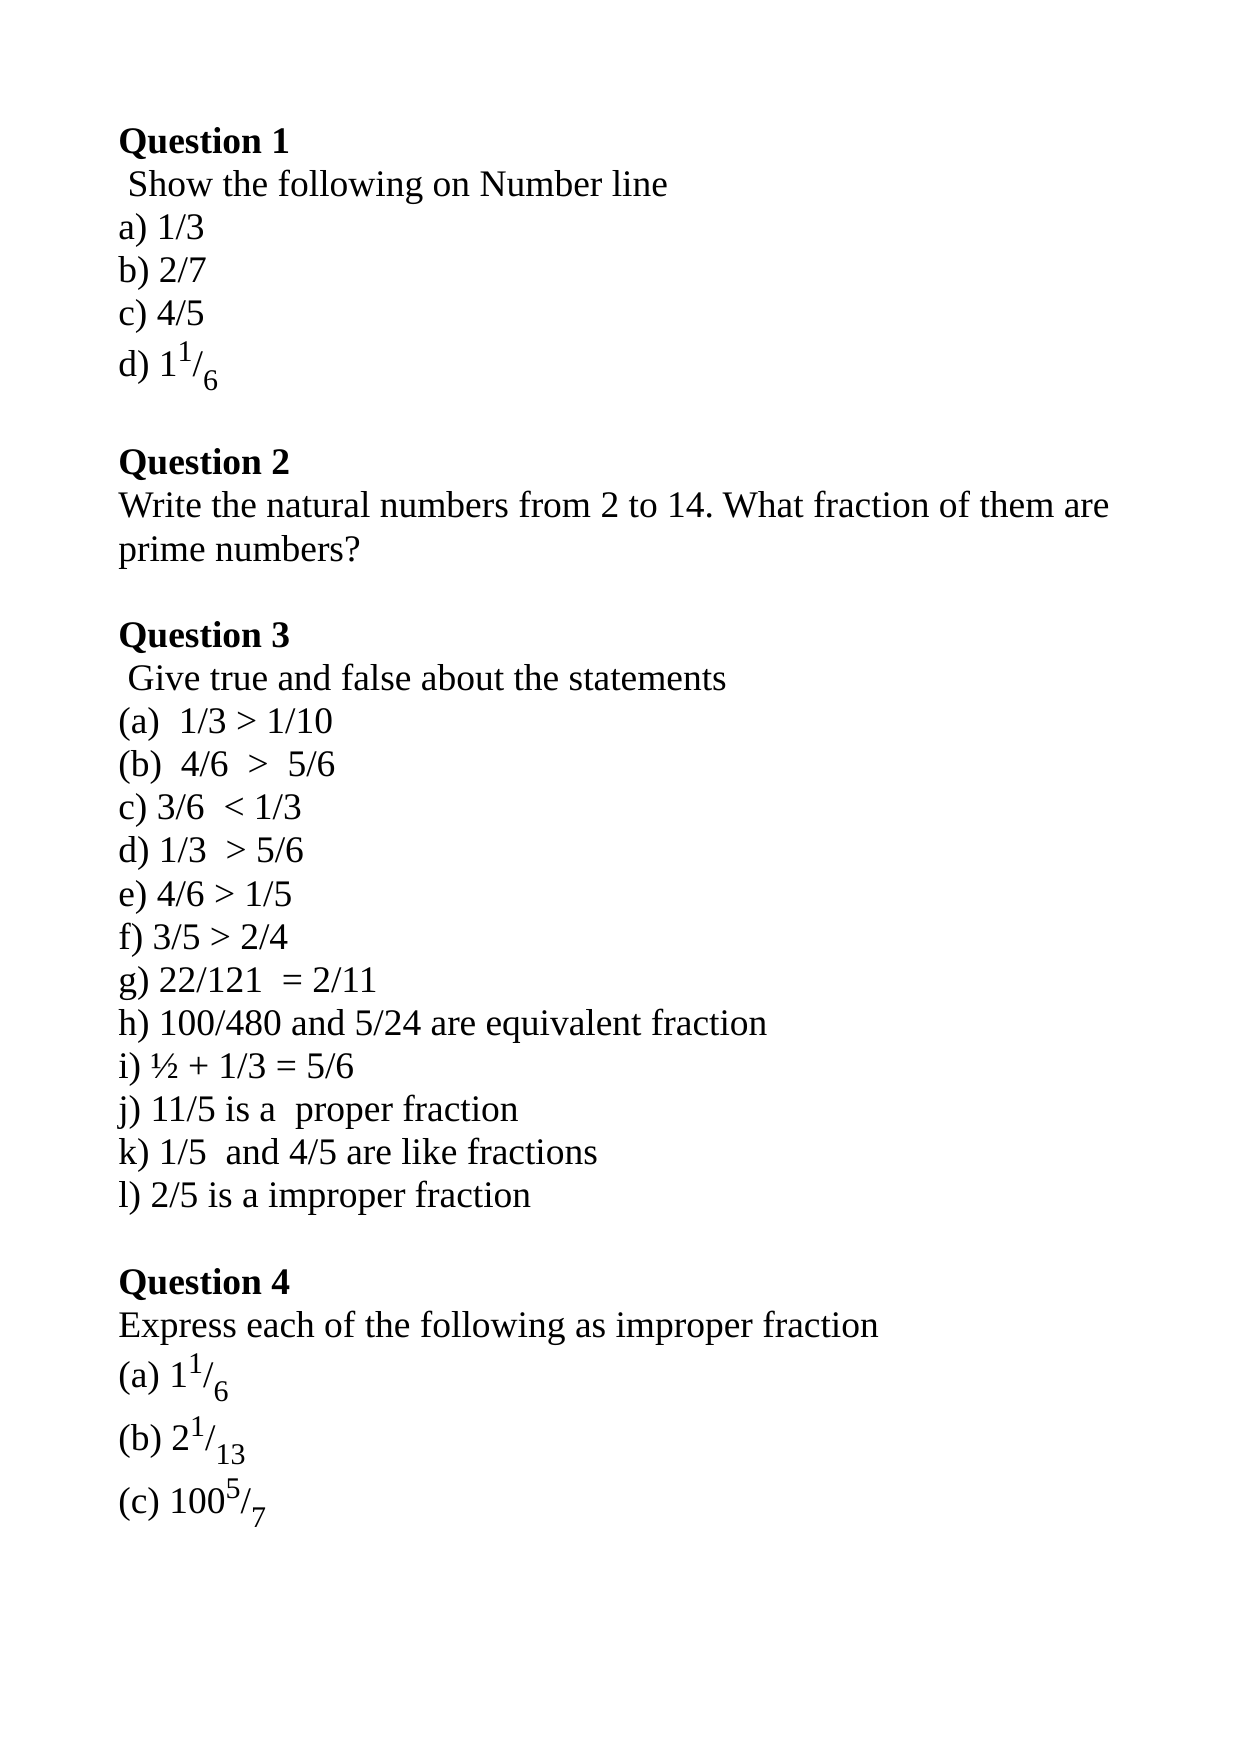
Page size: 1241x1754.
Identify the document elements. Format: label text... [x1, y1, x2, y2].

text Question 1 Show the following on Number line a) 1/3 b) 2/7 c) 4/5 d) 11/6 [118, 118, 1122, 397]
text Question 2 Write the natural numbers from 2 to 14. What fraction of them are prime numbers? [118, 397, 1122, 569]
text Question 3 Give true and false about the statements (a) 1/3 > 1/10 (b) 4/6 > 5/6 c) 3/6 < 1/3 d) 1/3 > 5/6 e) 4/6 > 1/5 f) 3/5 > 2/4 g) 22/121 = 2/11 h) 100/480 and 5/24 are equivalent fraction i) ½ + 1/3 = 5/6 j) 11/5 is a proper fraction k) 1/5 and 4/5 are like fractions l) 2/5 is a improper fraction [118, 569, 1122, 1216]
text Question 4 Express each of the following as improper fraction (a) 11/6 (b) 21/13 (c) 1005/7 [118, 1216, 1122, 1534]
